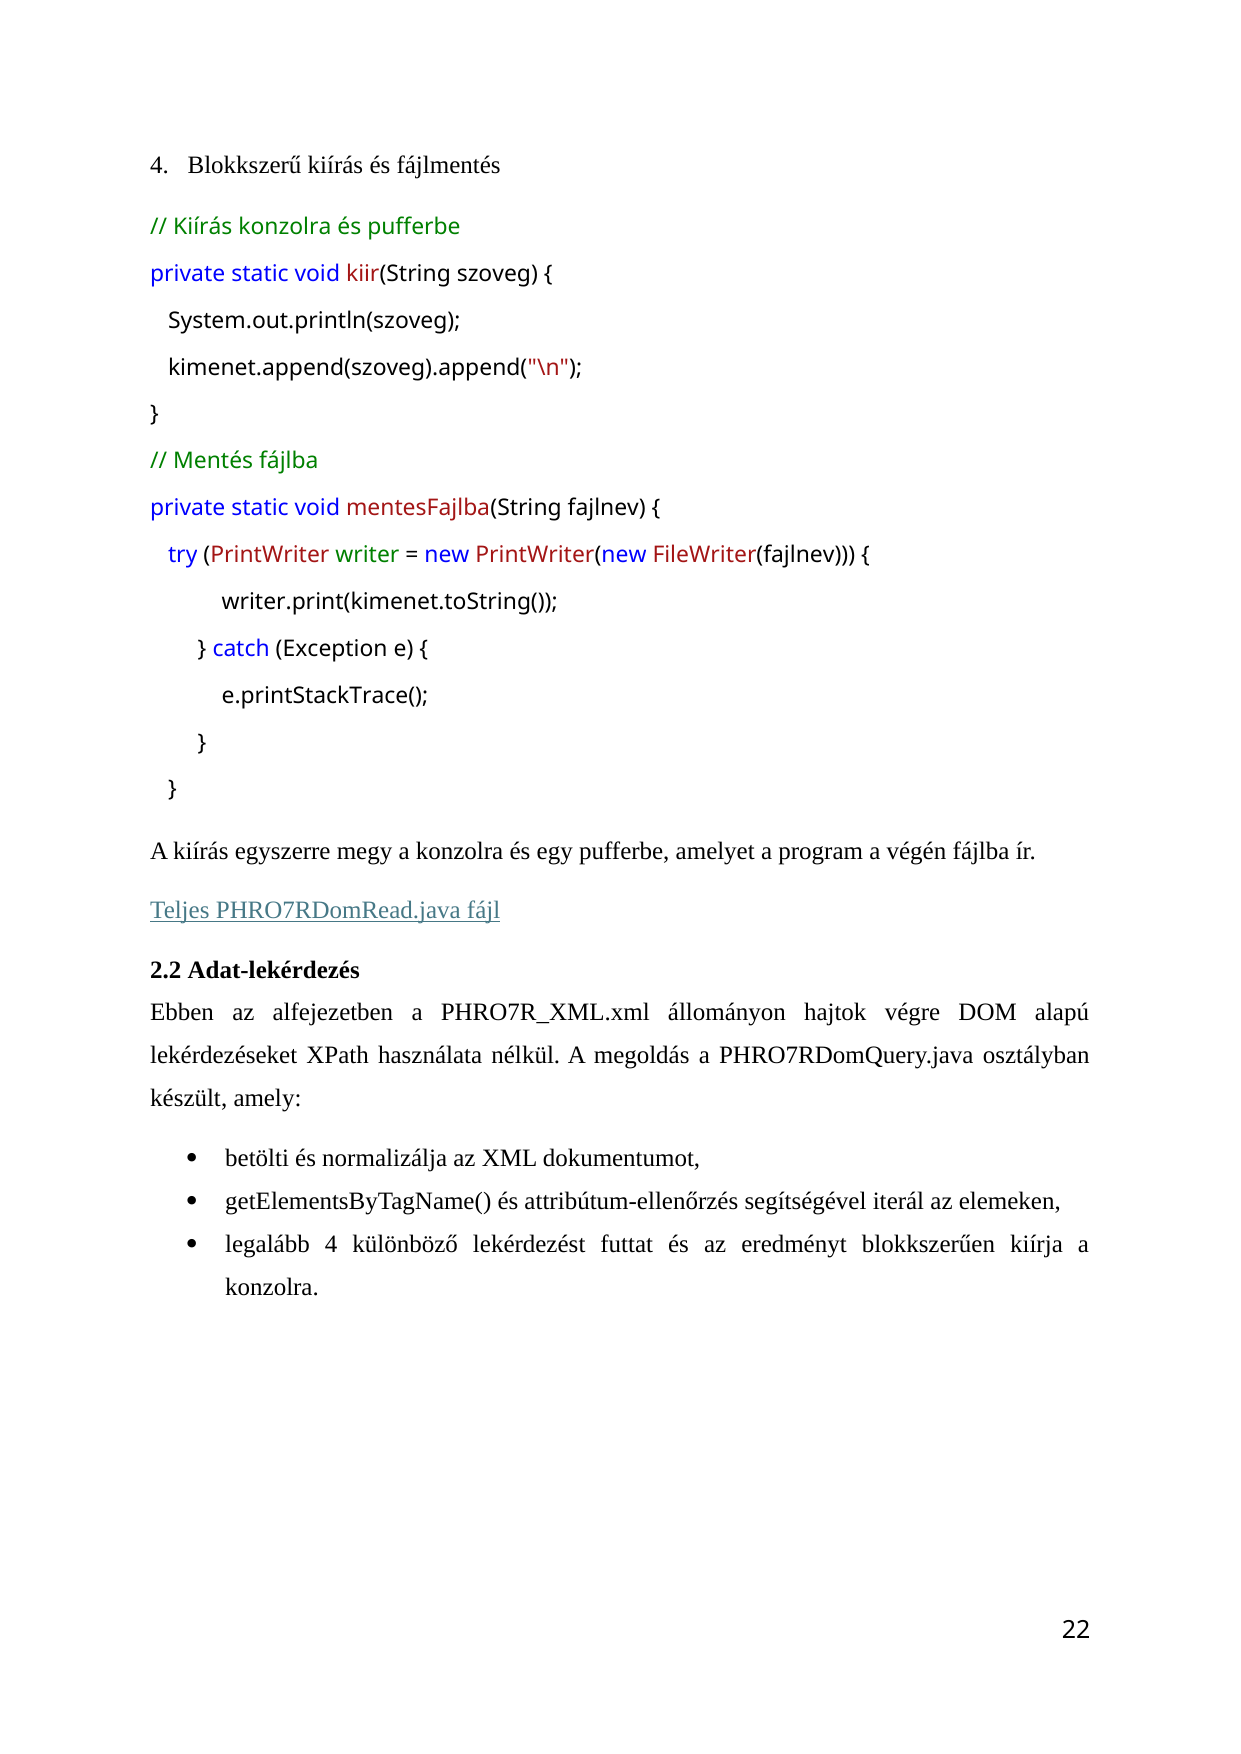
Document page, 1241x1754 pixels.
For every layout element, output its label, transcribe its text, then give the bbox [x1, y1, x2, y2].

text // Kiírás konzolra és pufferbe [150, 210, 1090, 241]
text } [150, 772, 1090, 803]
text Teljes PHRO7RDomRead.java fájl [150, 896, 1090, 924]
text A kiírás egyszerre megy a konzolra és egy pufferbe, amelyet a program a végén fájlba ír. [150, 836, 1090, 864]
list betölti és normalizálja az XML dokumentumot, [187, 1143, 1090, 1172]
text kimenet.append(szoveg).append("\n"); [150, 350, 1090, 382]
text // Mentés fájlba [150, 444, 1090, 475]
text e.printStackTrace(); [150, 678, 1090, 710]
text } catch (Exception e) { [150, 632, 1090, 663]
text } [150, 397, 1090, 428]
text private static void kiir(String szoveg) { [150, 257, 1090, 288]
text writer.print(kimenet.toString()); [150, 585, 1090, 616]
subtitle 2.2 Adat-lekérdezés [150, 955, 1090, 984]
text private static void mentesFajlba(String fajlnev) { [150, 491, 1090, 522]
text System.out.println(szoveg); [150, 303, 1090, 335]
list legalább 4 különböző lekérdezést futtat és az eredményt blokkszerűen kiírja a konzolra. [187, 1229, 1090, 1301]
text try (PrintWriter writer = new PrintWriter(new FileWriter(fajlnev))) { [150, 538, 1090, 569]
text } [150, 725, 1090, 757]
text Ebben az alfejezetben a PHRO7R_XML.xml állományon hajtok végre DOM alapú lekérdezéseket XPath használata nélkül. A megoldás a PHRO7RDomQuery.java osztályban készült, amely: [150, 997, 1090, 1112]
list getElementsByTagName() és attribútum-ellenőrzés segítségével iterál az elemeken, [187, 1186, 1090, 1215]
list Blokkszerű kiírás és fájlmentés [150, 150, 1090, 179]
